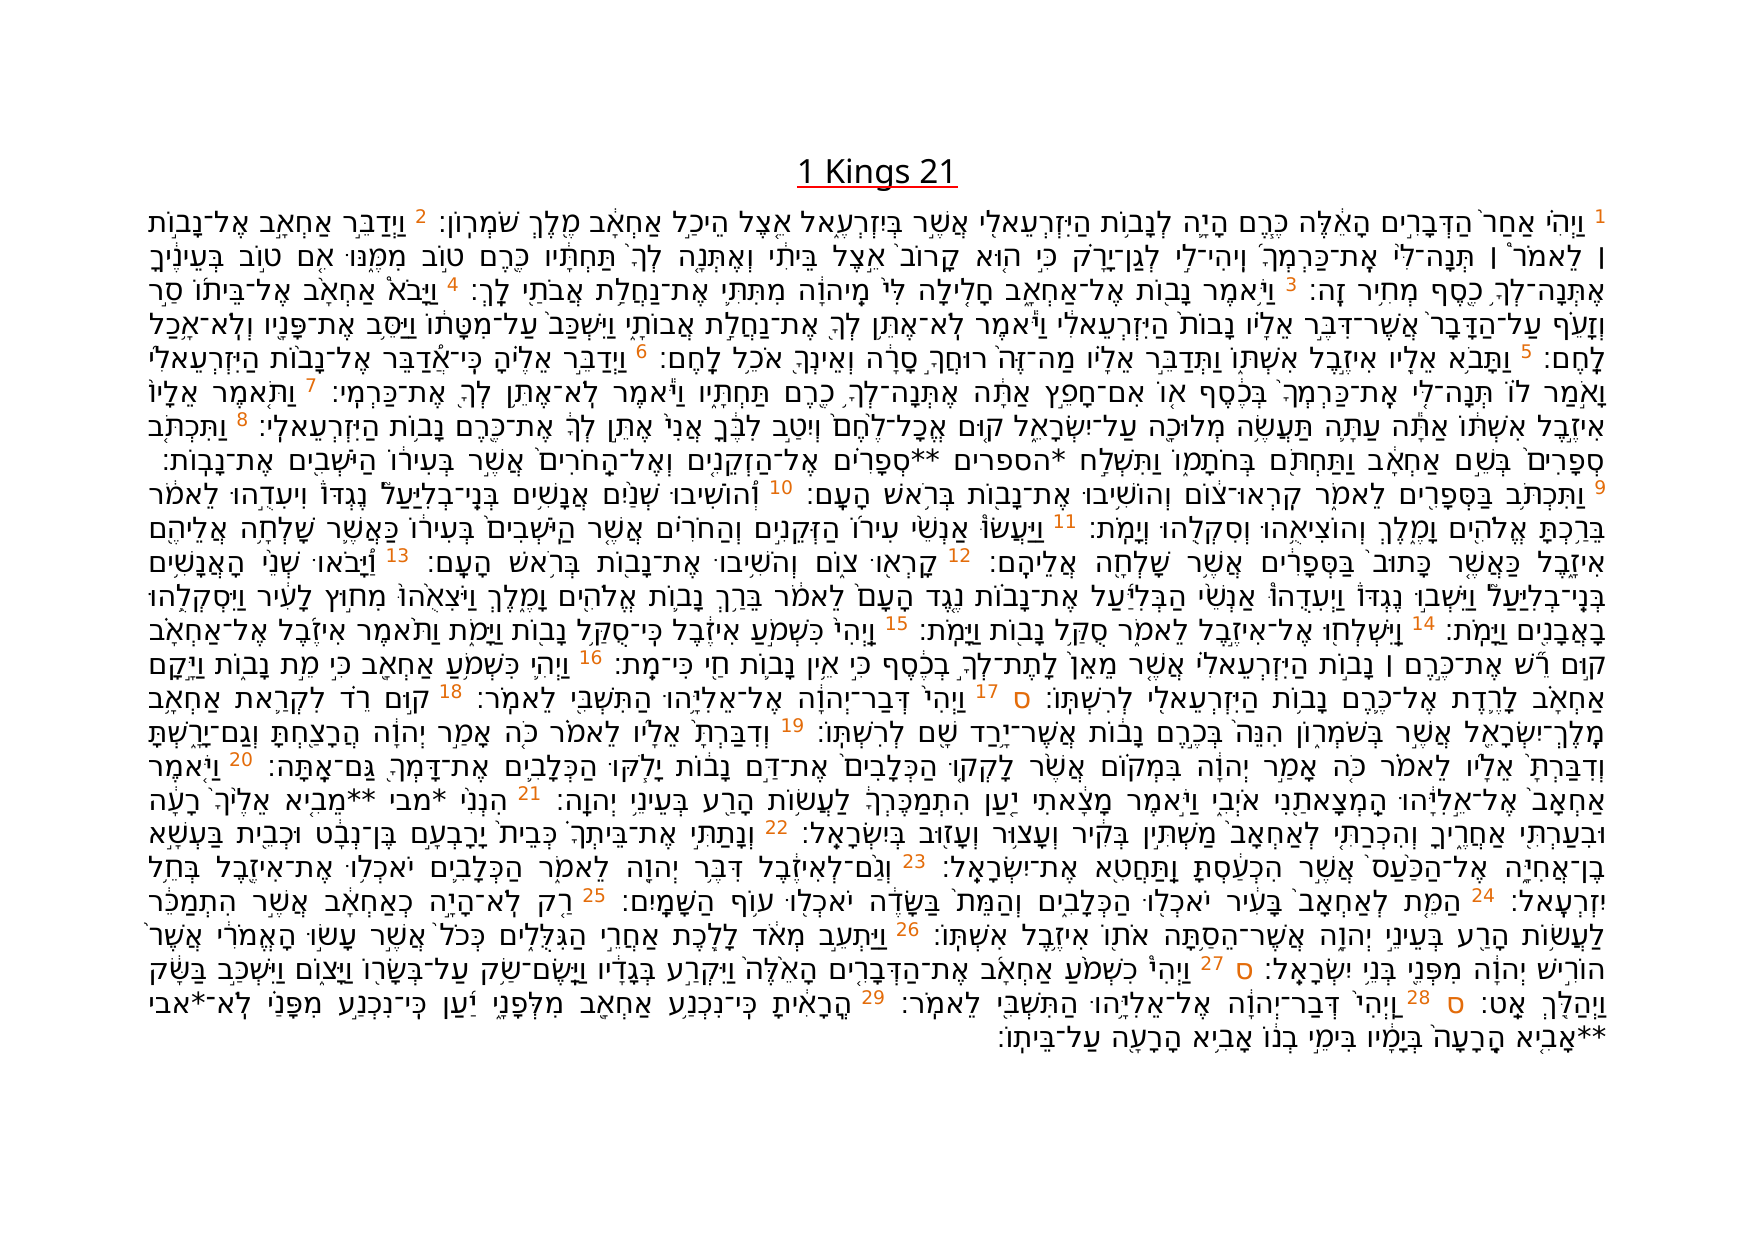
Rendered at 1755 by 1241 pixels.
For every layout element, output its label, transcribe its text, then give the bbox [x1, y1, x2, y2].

text 1 Kings 21 [148, 148, 1606, 193]
text 1 וַיְהִ֗י אַחַר֙ הַדְּבָרִ֣ים הָאֵ֔לֶּה כֶּ֧רֶם הָיָ֛ה לְנָב֥וֹת הַיִּזְרְעֵאלִ֖י אֲשֶׁ֣ר בְּיִזְרְעֶ֑אל אֵ֚צֶל הֵיכַ֣ל אַחְאָ֔ב מֶ֖לֶךְ שֹׁמְרֽוֹן׃ 2 וַיְדַבֵּ֣ר אַחְאָ֣ב אֶל־נָב֣וֹת ׀ לֵאמֹר֩ ׀ תְּנָה־לִּ֨י אֶֽת־כַּרְמְךָ֜ וִֽיהִי־לִ֣י לְגַן־יָרָ֗ק כִּ֣י ה֤וּא קָרוֹב֙ אֵ֣צֶל בֵּיתִ֔י וְאֶתְּנָ֤ה לְךָ֙ תַּחְתָּ֔יו כֶּ֖רֶם ט֣וֹב מִמֶּ֑נּוּ אִ֚ם ט֣וֹב בְּעֵינֶ֔יךָ אֶתְּנָה־לְךָ֥ כֶ֖סֶף מְחִ֥יר זֶֽה׃ ‬‬3 וַיֹּ֥אמֶר נָב֖וֹת אֶל־אַחְאָ֑ב חָלִ֤ילָה לִּי֙ מֵֽיהוָ֔ה מִתִּתִּ֛י אֶת־נַחֲלַ֥ת אֲבֹתַ֖י לָֽךְ׃ ‬‬4 וַיָּבֹא֩ אַחְאָ֨ב אֶל־בֵּית֜וֹ סַ֣ר וְזָעֵ֗ף עַל־הַדָּבָר֙ אֲשֶׁר־דִּבֶּ֣ר אֵלָ֗יו נָבוֹת֙ הַיִּזְרְעֵאלִ֔י וַיֹּ֕אמֶר לֹֽא־אֶתֵּ֥ן לְךָ֖ אֶת־נַחֲלַ֣ת אֲבוֹתָ֑י וַיִּשְׁכַּב֙ עַל־מִטָּת֔וֹ וַיַּסֵּ֥ב אֶת־פָּנָ֖יו וְלֹֽא־אָ֥כַל לָֽחֶם׃ ‬‬5 וַתָּבֹ֥א אֵלָ֖יו אִיזֶ֣בֶל אִשְׁתּ֑וֹ וַתְּדַבֵּ֣ר אֵלָ֗יו מַה־זֶּה֙ רוּחֲךָ֣ סָרָ֔ה וְאֵינְךָ֖ אֹכֵ֥ל לָֽחֶם׃ ‬‬6 וַיְדַבֵּ֣ר אֵלֶ֗יהָ כִּֽי־אֲ֠דַבֵּר אֶל־נָב֨וֹת הַיִּזְרְעֵאלִ֜י וָאֹ֣מַר ל֗וֹ תְּנָה־לִּ֤י אֶֽת־כַּרְמְךָ֙ בְּכֶ֔סֶף א֚וֹ אִם־חָפֵ֣ץ אַתָּ֔ה אֶתְּנָה־לְךָ֥ כֶ֖רֶם תַּחְתָּ֑יו וַיֹּ֕אמֶר לֹֽא־אֶתֵּ֥ן לְךָ֖ אֶת־כַּרְמִֽי׃ ‬‬7 וַתֹּ֤אמֶר אֵלָיו֙ אִיזֶ֣בֶל אִשְׁתּ֔וֹ אַתָּ֕ה עַתָּ֛ה תַּעֲשֶׂ֥ה מְלוּכָ֖ה עַל־יִשְׂרָאֵ֑ל ק֤וּם אֱכָל־לֶ֙חֶם֙ וְיִטַ֣ב לִבֶּ֔ךָ אֲנִי֙ אֶתֵּ֣ן לְךָ֔ אֶת־כֶּ֖רֶם נָב֥וֹת הַיִּזְרְעֵאלִֽי׃ ‬‬8 וַתִּכְתֹּ֤ב סְפָרִים֙ בְּשֵׁ֣ם אַחְאָ֔ב וַתַּחְתֹּ֖ם בְּחֹתָמ֑וֹ וַתִּשְׁלַ֣ח *הספרים **סְפָרִ֗ים אֶל־הַזְקֵנִ֤ים וְאֶל־הַֽחֹרִים֙ אֲשֶׁ֣ר בְּעִיר֔וֹ הַיֹּשְׁבִ֖ים אֶת־נָבֽוֹת׃ ‬‬9 וַתִּכְתֹּ֥ב בַּסְּפָרִ֖ים לֵאמֹ֑ר קִֽרְאוּ־צ֔וֹם וְהוֹשִׁ֥יבוּ אֶת־נָב֖וֹת בְּרֹ֥אשׁ הָעָֽם׃ ‬‬10 וְ֠הוֹשִׁיבוּ שְׁנַ֨יִם אֲנָשִׁ֥ים בְּנֵֽי־בְלִיַּעַל֮ נֶגְדּוֹ֒ וִיעִדֻ֣הוּ לֵאמֹ֔ר בֵּרַ֥כְתָּ אֱלֹהִ֖ים וָמֶ֑לֶךְ וְהוֹצִיאֻ֥הוּ וְסִקְלֻ֖הוּ וְיָמֹֽת׃ ‬‬11 וַיַּעֲשׂוּ֩ אַנְשֵׁ֨י עִיר֜וֹ הַזְּקֵנִ֣ים וְהַחֹרִ֗ים אֲשֶׁ֤ר הַיֹּֽשְׁבִים֙ בְּעִיר֔וֹ כַּאֲשֶׁ֛ר שָׁלְחָ֥ה אֲלֵיהֶ֖ם אִיזָ֑בֶל כַּאֲשֶׁ֤ר כָּתוּב֙ בַּסְּפָרִ֔ים אֲשֶׁ֥ר שָׁלְחָ֖ה אֲלֵיהֶֽם׃ ‬‬12 קָרְא֖וּ צ֑וֹם וְהֹשִׁ֥יבוּ אֶת־נָב֖וֹת בְּרֹ֥אשׁ הָעָֽם׃ ‬‬13 וַ֠יָּבֹאוּ שְׁנֵ֨י הָאֲנָשִׁ֥ים בְּנֵֽי־בְלִיַּעַל֮ וַיֵּשְׁב֣וּ נֶגְדּוֹ֒ וַיְעִדֻהוּ֩ אַנְשֵׁ֨י הַבְּלִיַּ֜עַל אֶת־נָב֗וֹת נֶ֤גֶד הָעָם֙ לֵאמֹ֔ר בֵּרַ֥ךְ נָב֛וֹת אֱלֹהִ֖ים וָמֶ֑לֶךְ וַיֹּצִאֻ֙הוּ֙ מִח֣וּץ לָעִ֔יר וַיִּסְקְלֻ֥הוּ בָאֲבָנִ֖ים וַיָּמֹֽת׃ ‬‬14 וַֽיִּשְׁלְח֖וּ אֶל־אִיזֶ֣בֶל לֵאמֹ֑ר סֻקַּ֥ל נָב֖וֹת וַיָּמֹֽת׃ ‬‬15 וַֽיְהִי֙ כִּשְׁמֹ֣עַ אִיזֶ֔בֶל כִּֽי־סֻקַּ֥ל נָב֖וֹת וַיָּמֹ֑ת וַתֹּ֨אמֶר אִיזֶ֜בֶל אֶל־אַחְאָ֗ב ק֣וּם רֵ֞שׁ אֶת־כֶּ֣רֶם ׀ נָב֣וֹת הַיִּזְרְעֵאלִ֗י אֲשֶׁ֤ר מֵאֵן֙ לָתֶת־לְךָ֣ בְכֶ֔סֶף כִּ֣י אֵ֥ין נָב֛וֹת חַ֖י כִּי־מֵֽת׃ ‬‬16 וַיְהִ֛י כִּשְׁמֹ֥עַ אַחְאָ֖ב כִּ֣י מֵ֣ת נָב֑וֹת וַיָּ֣קָם אַחְאָ֗ב לָרֶ֛דֶת אֶל־כֶּ֛רֶם נָב֥וֹת הַיִּזְרְעֵאלִ֖י לְרִשְׁתּֽוֹ׃ ס ‬‬17 וַיְהִי֙ דְּבַר־יְהוָ֔ה אֶל־אֵלִיָּ֥הוּ הַתִּשְׁבִּ֖י לֵאמֹֽר׃ ‬‬18 ק֣וּם רֵ֗ד לִקְרַ֛את אַחְאָ֥ב מֶֽלֶךְ־יִשְׂרָאֵ֖ל אֲשֶׁ֣ר בְּשֹׁמְר֑וֹן הִנֵּה֙ בְּכֶ֣רֶם נָב֔וֹת אֲשֶׁר־יָ֥רַד שָׁ֖ם לְרִשְׁתּֽוֹ׃ ‬‬19 וְדִבַּרְתָּ֨ אֵלָ֜יו לֵאמֹ֗ר כֹּ֚ה אָמַ֣ר יְהוָ֔ה הֲרָצַ֖חְתָּ וְגַם־יָרָ֑שְׁתָּ וְדִבַּרְתָּ֨ אֵלָ֜יו לֵאמֹ֗ר כֹּ֚ה אָמַ֣ר יְהוָ֔ה בִּמְק֗וֹם אֲשֶׁ֨ר לָקְק֤וּ הַכְּלָבִים֙ אֶת־דַּ֣ם נָב֔וֹת יָלֹ֧קּוּ הַכְּלָבִ֛ים אֶת־דָּמְךָ֖ גַּם־אָֽתָּה׃ ‬‬20 וַיֹּ֤אמֶר אַחְאָב֙ אֶל־אֵ֣לִיָּ֔הוּ הַֽמְצָאתַ֖נִי אֹיְבִ֑י וַיֹּ֣אמֶר מָצָ֔אתִי יַ֚עַן הִתְמַכֶּרְךָ֔ לַעֲשׂ֥וֹת הָרַ֖ע בְּעֵינֵ֥י יְהוָֽה׃ ‬‬21 הִנְנִ֨י *מבי **מֵבִ֤יא אֵלֶ֙יךָ֙ רָעָ֔ה וּבִעַרְתִּ֖י אַחֲרֶ֑יךָ וְהִכְרַתִּ֤י לְאַחְאָב֙ מַשְׁתִּ֣ין בְּקִ֔יר וְעָצ֥וּר וְעָז֖וּב בְּיִשְׂרָאֵֽל׃ ‬‬22 וְנָתַתִּ֣י אֶת־בֵּיתְךָ֗ כְּבֵית֙ יָרָבְעָ֣ם בֶּן־נְבָ֔ט וּכְבֵ֖ית בַּעְשָׁ֣א בֶן־אֲחִיָּ֑ה אֶל־הַכַּ֙עַס֙ אֲשֶׁ֣ר הִכְעַ֔סְתָּ וַֽתַּחֲטִ֖א אֶת־יִשְׂרָאֵֽל׃ ‬‬23 וְגַ֨ם־לְאִיזֶ֔בֶל דִּבֶּ֥ר יְהוָ֖ה לֵאמֹ֑ר הַכְּלָבִ֛ים יֹאכְל֥וּ אֶת־אִיזֶ֖בֶל בְּחֵ֥ל יִזְרְעֶֽאל׃ ‬‬24 הַמֵּ֤ת לְאַחְאָב֙ בָּעִ֔יר יֹאכְל֖וּ הַכְּלָבִ֑ים וְהַמֵּת֙ בַּשָּׂדֶ֔ה יֹאכְל֖וּ ע֥וֹף הַשָּׁמָֽיִם׃ ‬‬25 רַ֚ק לֹֽא־הָיָ֣ה כְאַחְאָ֔ב אֲשֶׁ֣ר הִתְמַכֵּ֔ר לַעֲשׂ֥וֹת הָרַ֖ע בְּעֵינֵ֣י יְהוָ֑ה אֲשֶׁר־הֵסַ֥תָּה אֹת֖וֹ אִיזֶ֥בֶל אִשְׁתּֽוֹ׃ ‬‬26 וַיַּתְעֵ֣ב מְאֹ֔ד לָלֶ֖כֶת אַחֲרֵ֣י הַגִּלֻּלִ֑ים כְּכֹל֙ אֲשֶׁ֣ר עָשׂ֣וּ הָאֱמֹרִ֔י אֲשֶׁר֙ הוֹרִ֣ישׁ יְהוָ֔ה מִפְּנֵ֖י בְּנֵ֥י יִשְׂרָאֵֽל׃ ס ‬‬27 וַיְהִי֩ כִשְׁמֹ֨עַ אַחְאָ֜ב אֶת־הַדְּבָרִ֤ים הָאֵ֙לֶּה֙ וַיִּקְרַ֣ע בְּגָדָ֔יו וַיָּֽשֶׂם־שַׂ֥ק עַל־בְּשָׂר֖וֹ וַיָּצ֑וֹם וַיִּשְׁכַּ֣ב בַּשָּׂ֔ק וַיְהַלֵּ֖ךְ אַֽט׃ ס ‬‬28 וֽ͏ַיְהִי֙ דְּבַר־יְהוָ֔ה אֶל־אֵלִיָּ֥הוּ הַתִּשְׁבִּ֖י לֵאמֹֽר׃ ‬‬29 הֲ‍ֽרָאִ֔יתָ כִּֽי־נִכְנַ֥ע אַחְאָ֖ב מִלְּפָנָ֑י יַ֜עַן כִּֽי־נִכְנַ֣ע מִפָּנַ֗י לֹֽא־*אבי **אָבִ֤יא הֽ͏ָרָעָה֙ בְּיָמָ֔יו בִּימֵ֣י בְנ֔וֹ אָבִ֥יא הָרָעָ֖ה עַל־בֵּיתֽוֹ׃ ‬‬‬‬‬‬‬‬‬‬‬‬‬‬‬‬‬‬‬‬‬‬‬‬‬‬‬‬‬‬‬‬‬‬‬‬‬‬‬‬‬‬‬‬‬‬‬‬‬‬‬‬‬‬‬‬‬‬‬‬‬‬‬‬‬‬‬‬‬‬‬‬‬‬‬‬‬‬‬‬‬‬‬‬‬‬ [148, 206, 1606, 1054]
